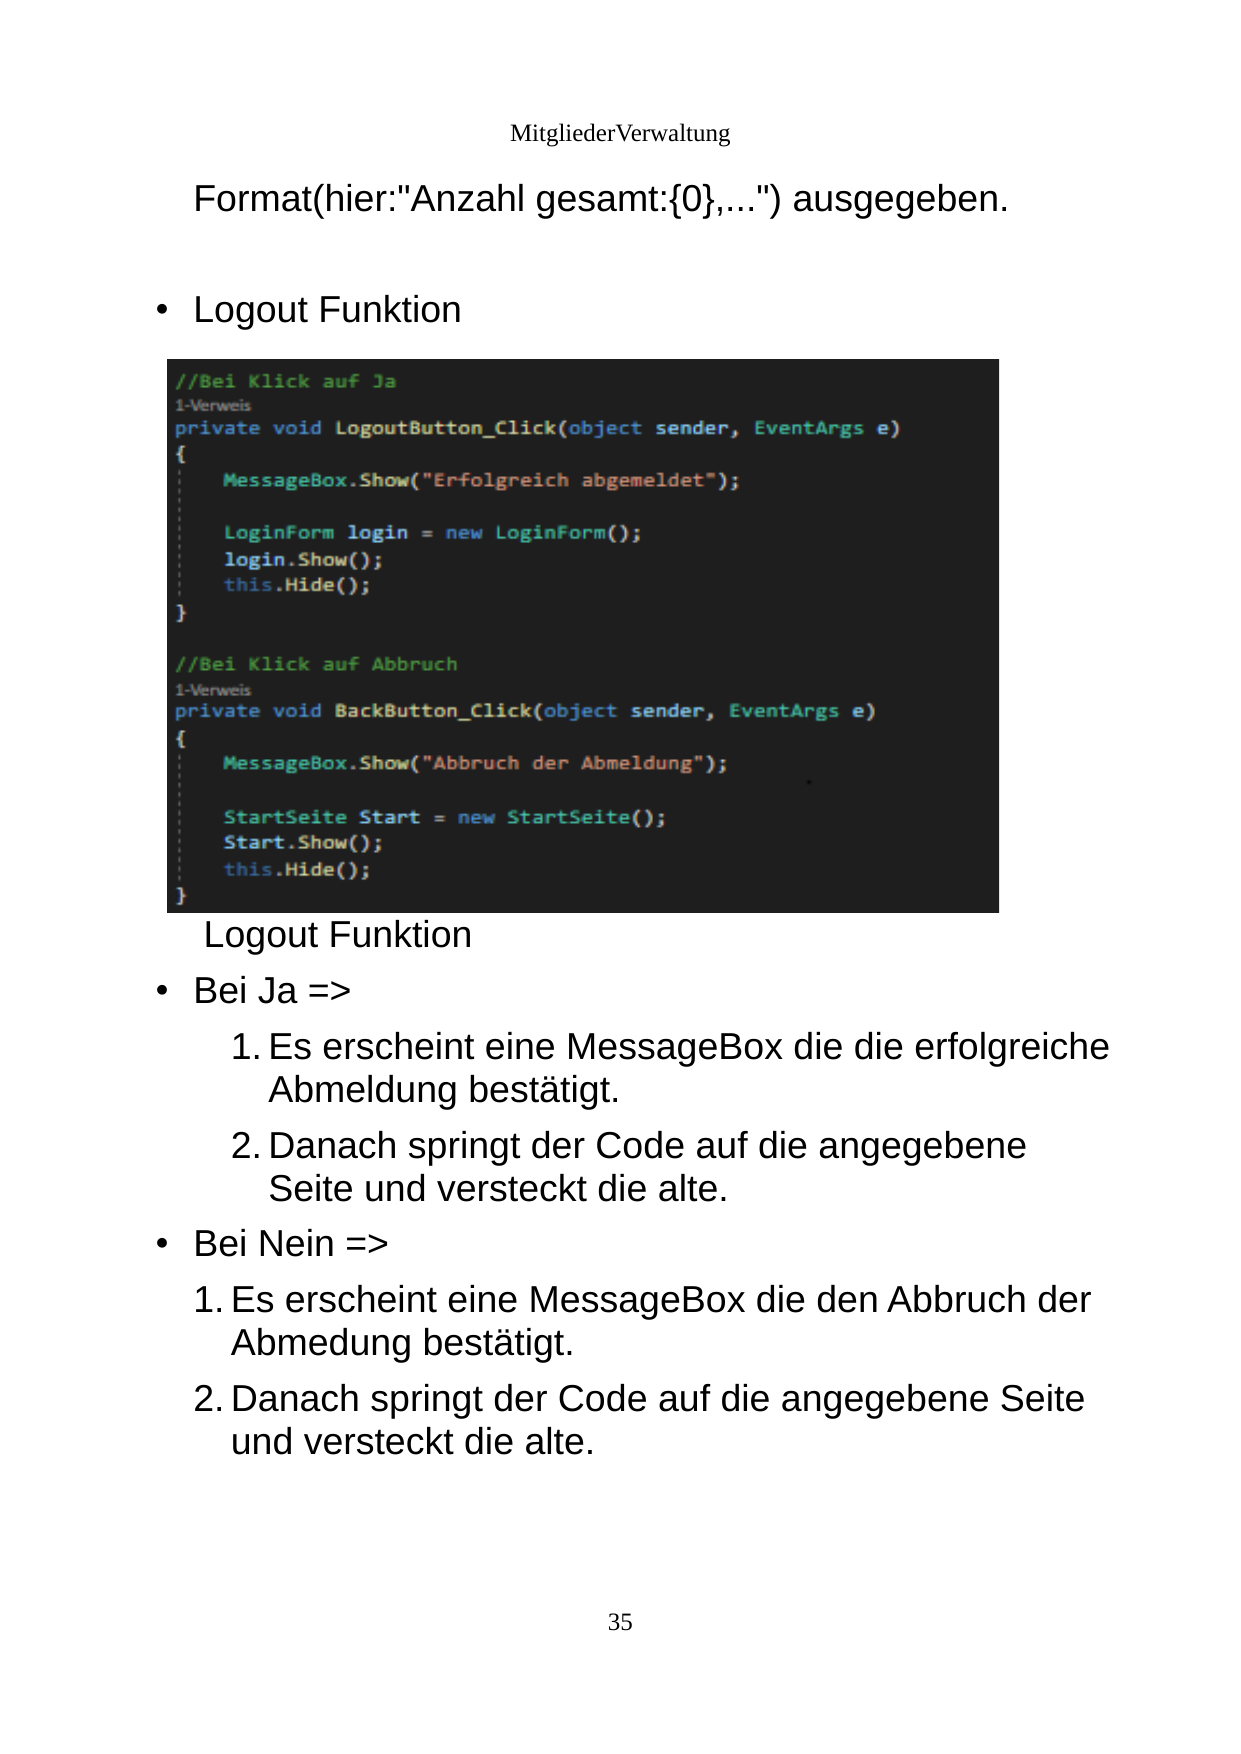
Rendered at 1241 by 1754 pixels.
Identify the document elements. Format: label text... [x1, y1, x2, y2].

picture [167, 359, 1000, 913]
list Danach springt der Code auf die angegebene Seite und versteckt die alte. [193, 1376, 1122, 1462]
list Bei Nein => [156, 1222, 1122, 1265]
list Format(hier:"Anzahl gesamt:{0},...") ausgegeben. [156, 176, 1122, 219]
list Bei Ja => [156, 968, 1122, 1012]
list Es erscheint eine MessageBox die den Abbruch der Abmedung bestätigt. [193, 1277, 1122, 1363]
list Logout Funktion [156, 288, 1122, 331]
list Danach springt der Code auf die angegebene Seite und versteckt die alte. [231, 1123, 1122, 1209]
list Es erscheint eine MessageBox die die erfolgreiche Abmeldung bestätigt. [231, 1024, 1122, 1110]
list Logout Funktion [156, 343, 1122, 956]
